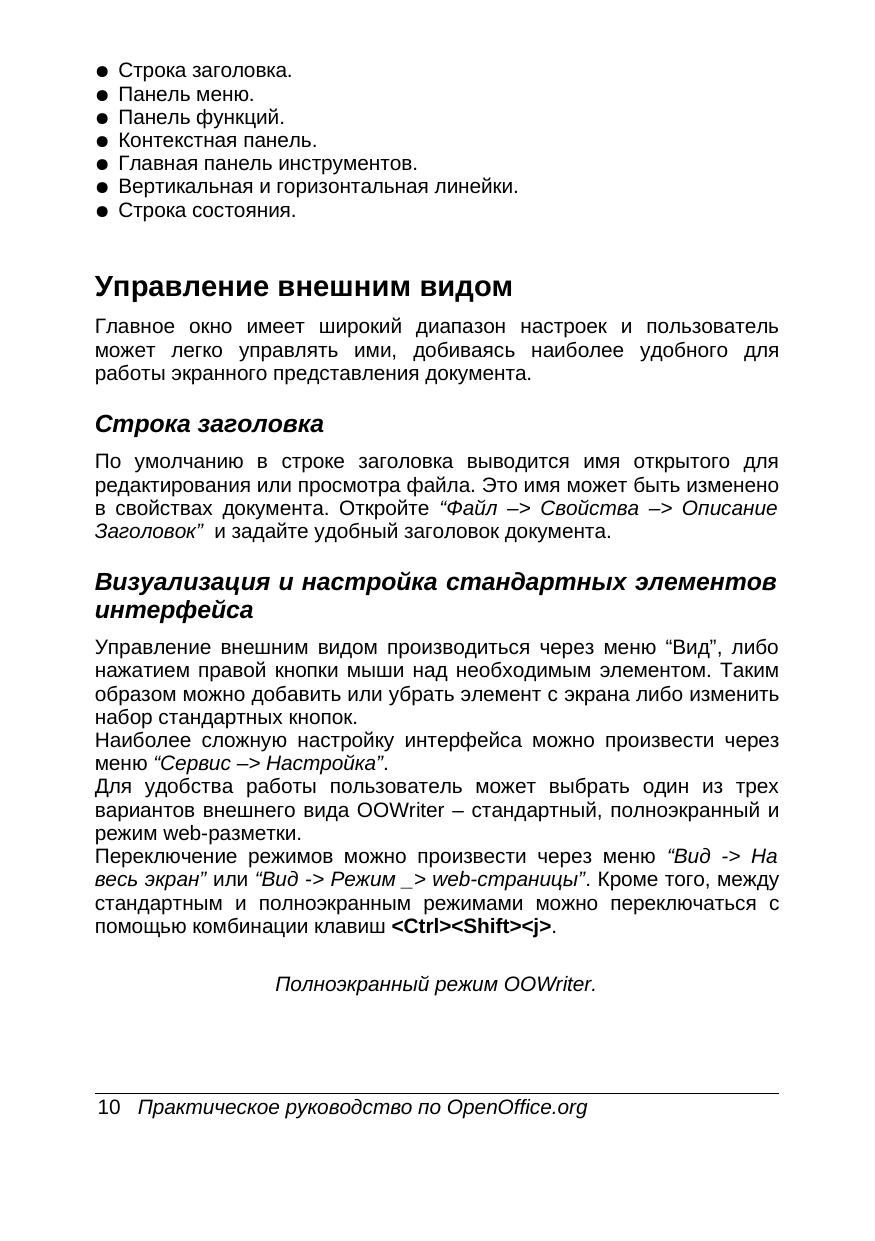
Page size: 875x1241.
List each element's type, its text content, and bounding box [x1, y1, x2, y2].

list Контекстная панель. [94, 129, 779, 152]
list Вертикальная и горизонтальная линейки. [94, 175, 779, 198]
list Строка состояния. [94, 198, 779, 222]
list Панель меню. [94, 82, 779, 106]
text Для удобства работы пользователь может выбрать один из трех вариантов внешнего вида OOWriter – стандартный, полноэкранный и режим web-разметки. [94, 775, 779, 845]
list Главная панель инструментов. [94, 152, 779, 175]
text По умолчанию в строке заголовка выводится имя открытого для редактирования или просмотра файла. Это имя может быть изменено в свойствах документа. Откройте “Файл –> Свойства –> Описание Заголовок” и задайте удобный заголовок документа. [94, 450, 779, 543]
text Наиболее сложную настройку интерфейса можно произвести через меню “Сервис –> Настройка”. [94, 729, 779, 775]
text Переключение режимов можно произвести через меню “Вид -> На весь экран” или “Вид -> Режим _> web-страницы”. Кроме того, между стандартным и полноэкранным режимами можно переключаться с помощью комбинации клавиш <Ctrl><Shift><j>. [94, 845, 779, 938]
subtitle Визуализация и настройка стандартных элементов интерфейса [94, 568, 779, 623]
text Главное окно имеет широкий диапазон настроек и пользователь может легко управлять ими, добиваясь наиболее удобного для работы экранного представления документа. [94, 315, 779, 385]
list Панель функций. [94, 106, 779, 129]
text Управление внешним видом производиться через меню “Вид”, либо нажатием правой кнопки мыши над необходимым элементом. Таким образом можно добавить или убрать элемент с экрана либо изменить набор стандартных кнопок. [94, 636, 779, 729]
subtitle Строка заголовка [94, 410, 779, 437]
subtitle Управление внешним видом [94, 270, 779, 303]
list Строка заголовка. [94, 59, 779, 82]
text Полноэкранный режим OOWriter. [94, 973, 779, 996]
